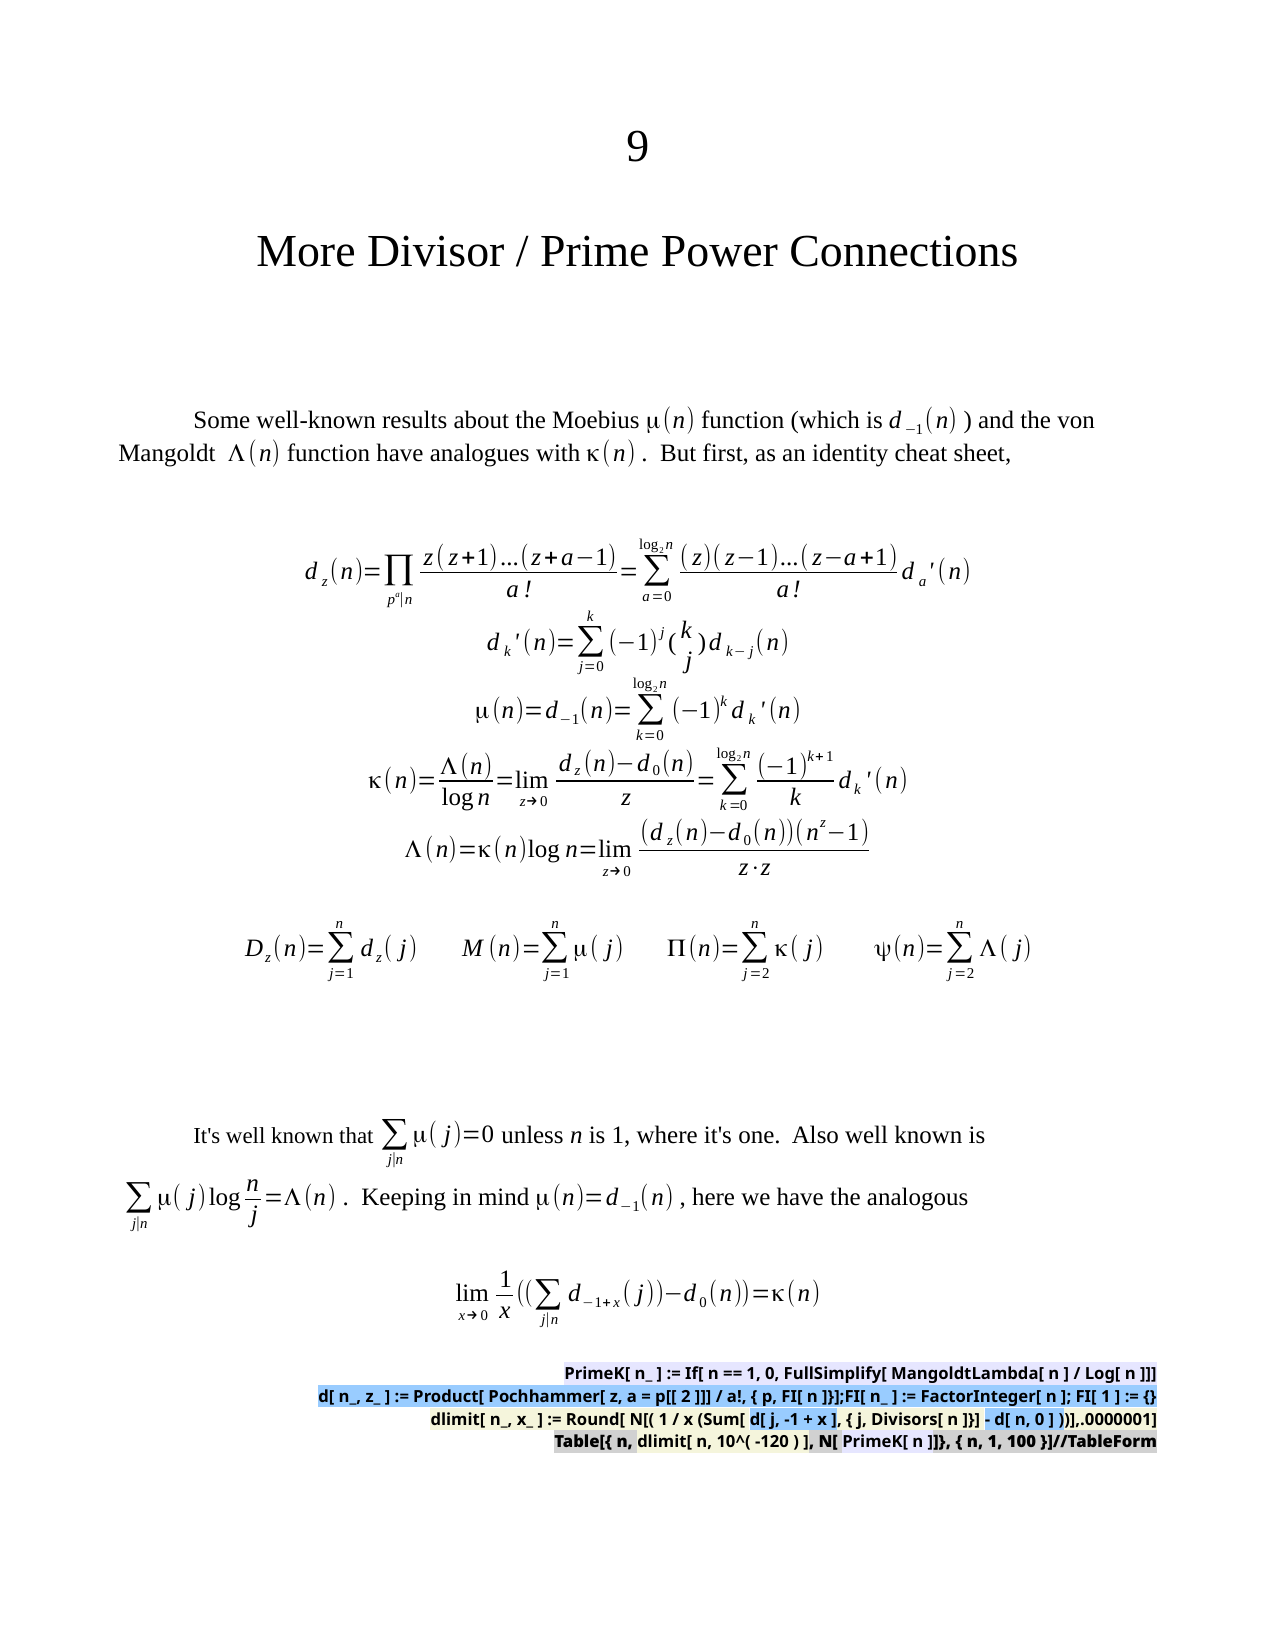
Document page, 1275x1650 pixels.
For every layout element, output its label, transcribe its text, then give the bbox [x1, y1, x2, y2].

text PrimeK[ n_ ] := If[ n == 1, 0, FullSimplify[ MangoldtLambda[ n ] / Log[ n ]]] [118, 1362, 564, 1385]
text Table[{ n, dlimit[ n, 10^( -120 ) ], N[ PrimeK[ n ]]}, { n, 1, 100 }]//TableForm [118, 1430, 554, 1453]
text It's well known thatunless n is 1, where it's one. Also well known is. Keeping in mind, here we have the analogous [118, 1118, 1157, 1231]
text 9 [118, 118, 1157, 171]
text Some well-known results about the Moebiusfunction (which is) and the von Mangoldt function have analogues with. But first, as an identity cheat sheet, [118, 406, 1157, 468]
text More Divisor / Prime Power Connections [118, 223, 1157, 276]
text dlimit[ n_, x_ ] := Round[ N[( 1 / x (Sum[ d[ j, -1 + x ], { j, Divisors[ n ]}] - d[ n, 0 ] ))],.0000001] [118, 1407, 1157, 1430]
text d[ n_, z_ ] := Product[ Pochhammer[ z, a = p[[ 2 ]]] / a!, { p, FI[ n ]}];FI[ n_ ] := FactorInteger[ n ]; FI[ 1 ] := {} [118, 1385, 318, 1407]
